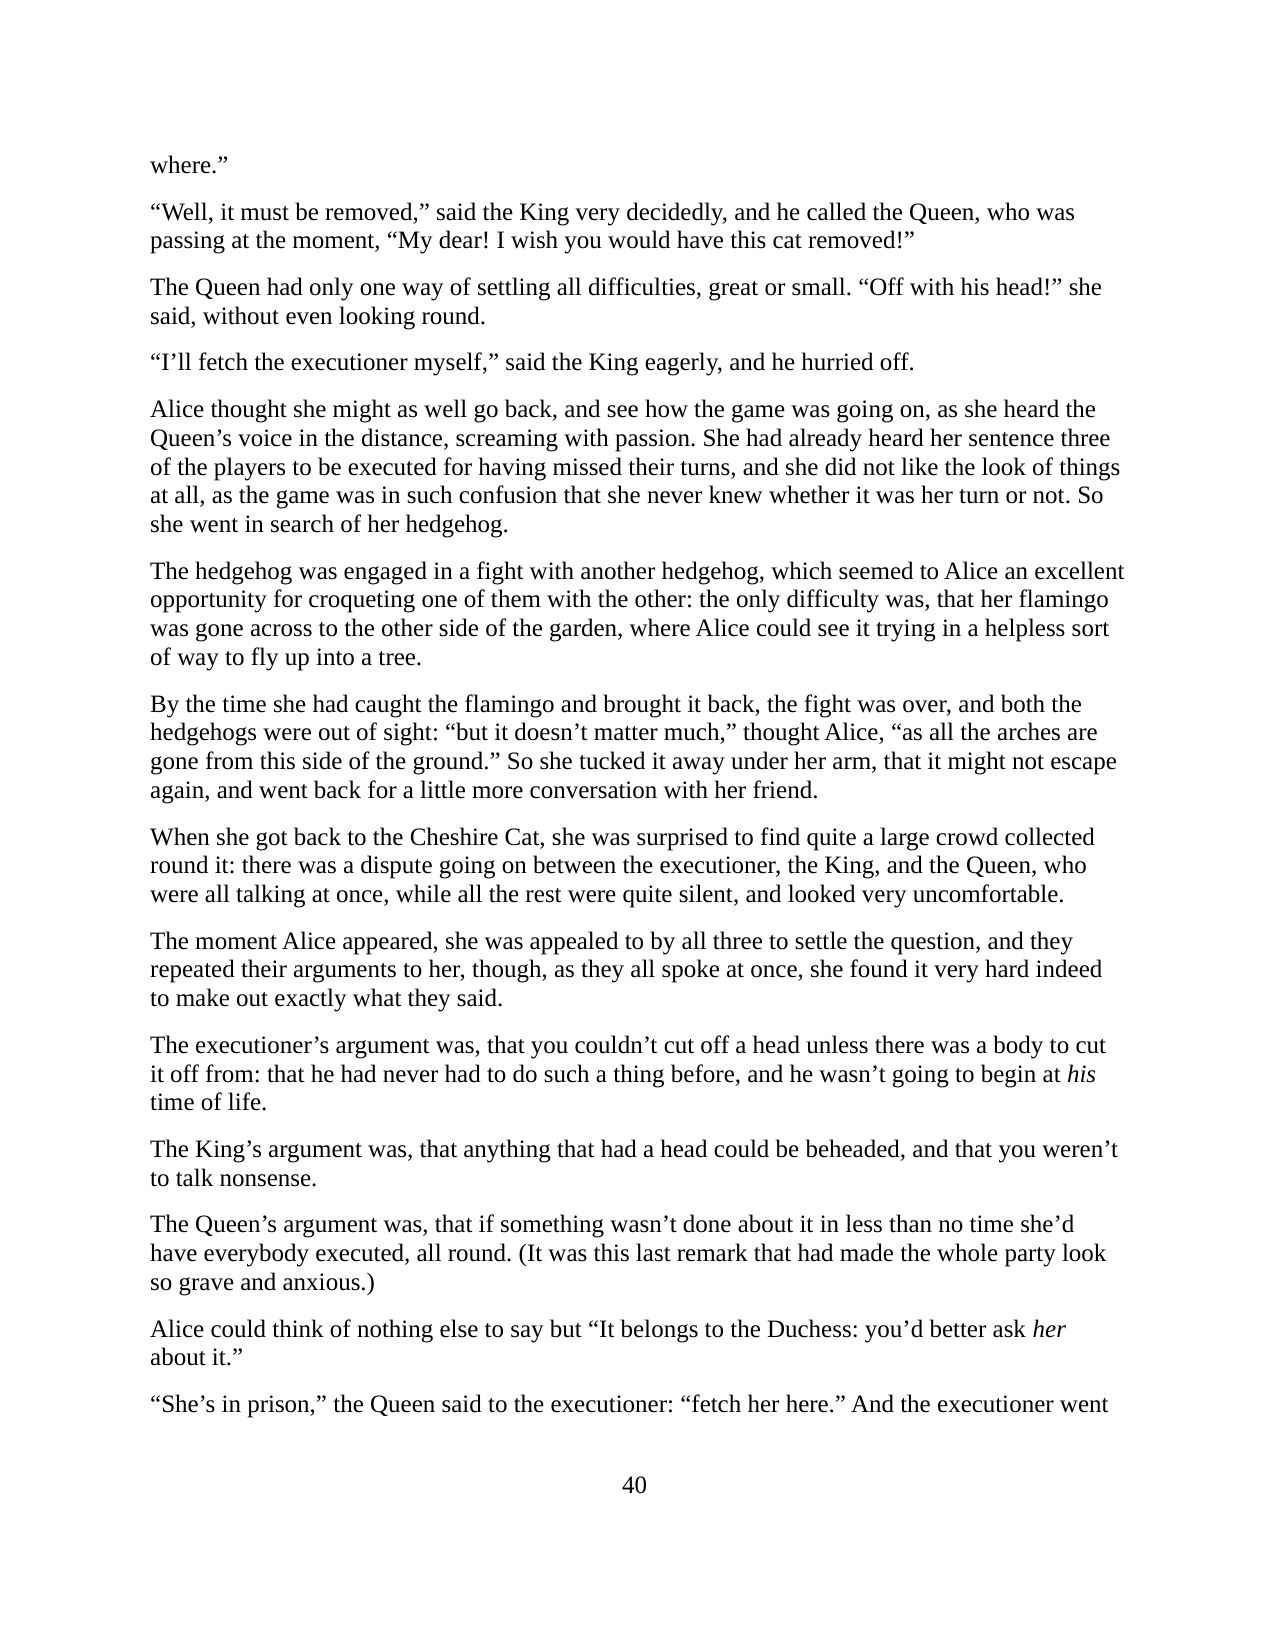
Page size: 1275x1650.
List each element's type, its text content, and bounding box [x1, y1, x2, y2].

text The Queen’s argument was, that if something wasn’t done about it in less than no time she’d have everybody executed, all round. (It was this last remark that had made the whole party look so grave and anxious.) [150, 1209, 1125, 1296]
text where.” [150, 150, 1125, 179]
text The hedgehog was engaged in a fight with another hedgehog, which seemed to Alice an excellent opportunity for croqueting one of them with the other: the only difficulty was, that her flamingo was gone across to the other side of the garden, where Alice could see it trying in a helpless sort of way to fly up into a tree. [150, 556, 1125, 671]
text The moment Alice appeared, she was appealed to by all three to settle the question, and they repeated their arguments to her, though, as they all spoke at once, she found it very hard indeed to make out exactly what they said. [150, 926, 1125, 1012]
text The King’s argument was, that anything that had a head could be beheaded, and that you weren’t to talk nonsense. [150, 1134, 1125, 1192]
text Alice thought she might as well go back, and see how the game was going on, as she heard the Queen’s voice in the distance, screaming with passion. She had already heard her sentence three of the players to be executed for having missed their turns, and she did not like the look of things at all, as the game was in such confusion that she never knew whether it was her turn or not. So she went in search of her hedgehog. [150, 394, 1125, 538]
text By the time she had caught the flamingo and brought it back, the fight was over, and both the hedgehogs were out of sight: “but it doesn’t matter much,” thought Alice, “as all the arches are gone from this side of the ground.” So she tucked it away under her arm, that it might not escape again, and went back for a little more conversation with her friend. [150, 689, 1125, 804]
text “She’s in prison,” the Queen said to the executioner: “fetch her here.” And the executioner went [150, 1389, 1125, 1418]
text “Well, it must be removed,” said the King very decidedly, and he called the Queen, who was passing at the moment, “My dear! I wish you would have this cat removed!” [150, 197, 1125, 254]
text When she got back to the Cheshire Cat, she was surprised to find quite a large crowd collected round it: there was a dispute going on between the executioner, the King, and the Queen, who were all talking at once, while all the rest were quite silent, and looked very uncomfortable. [150, 822, 1125, 908]
text Alice could think of nothing else to say but “It belongs to the Duchess: you’d better ask her about it.” [150, 1314, 1125, 1371]
text The executioner’s argument was, that you couldn’t cut off a head unless there was a body to cut it off from: that he had never had to do such a thing before, and he wasn’t going to begin at his time of life. [150, 1030, 1125, 1116]
text The Queen had only one way of settling all difficulties, great or small. “Off with his head!” she said, without even looking round. [150, 272, 1125, 329]
text “I’ll fetch the executioner myself,” said the King eagerly, and he hurried off. [150, 347, 1125, 376]
